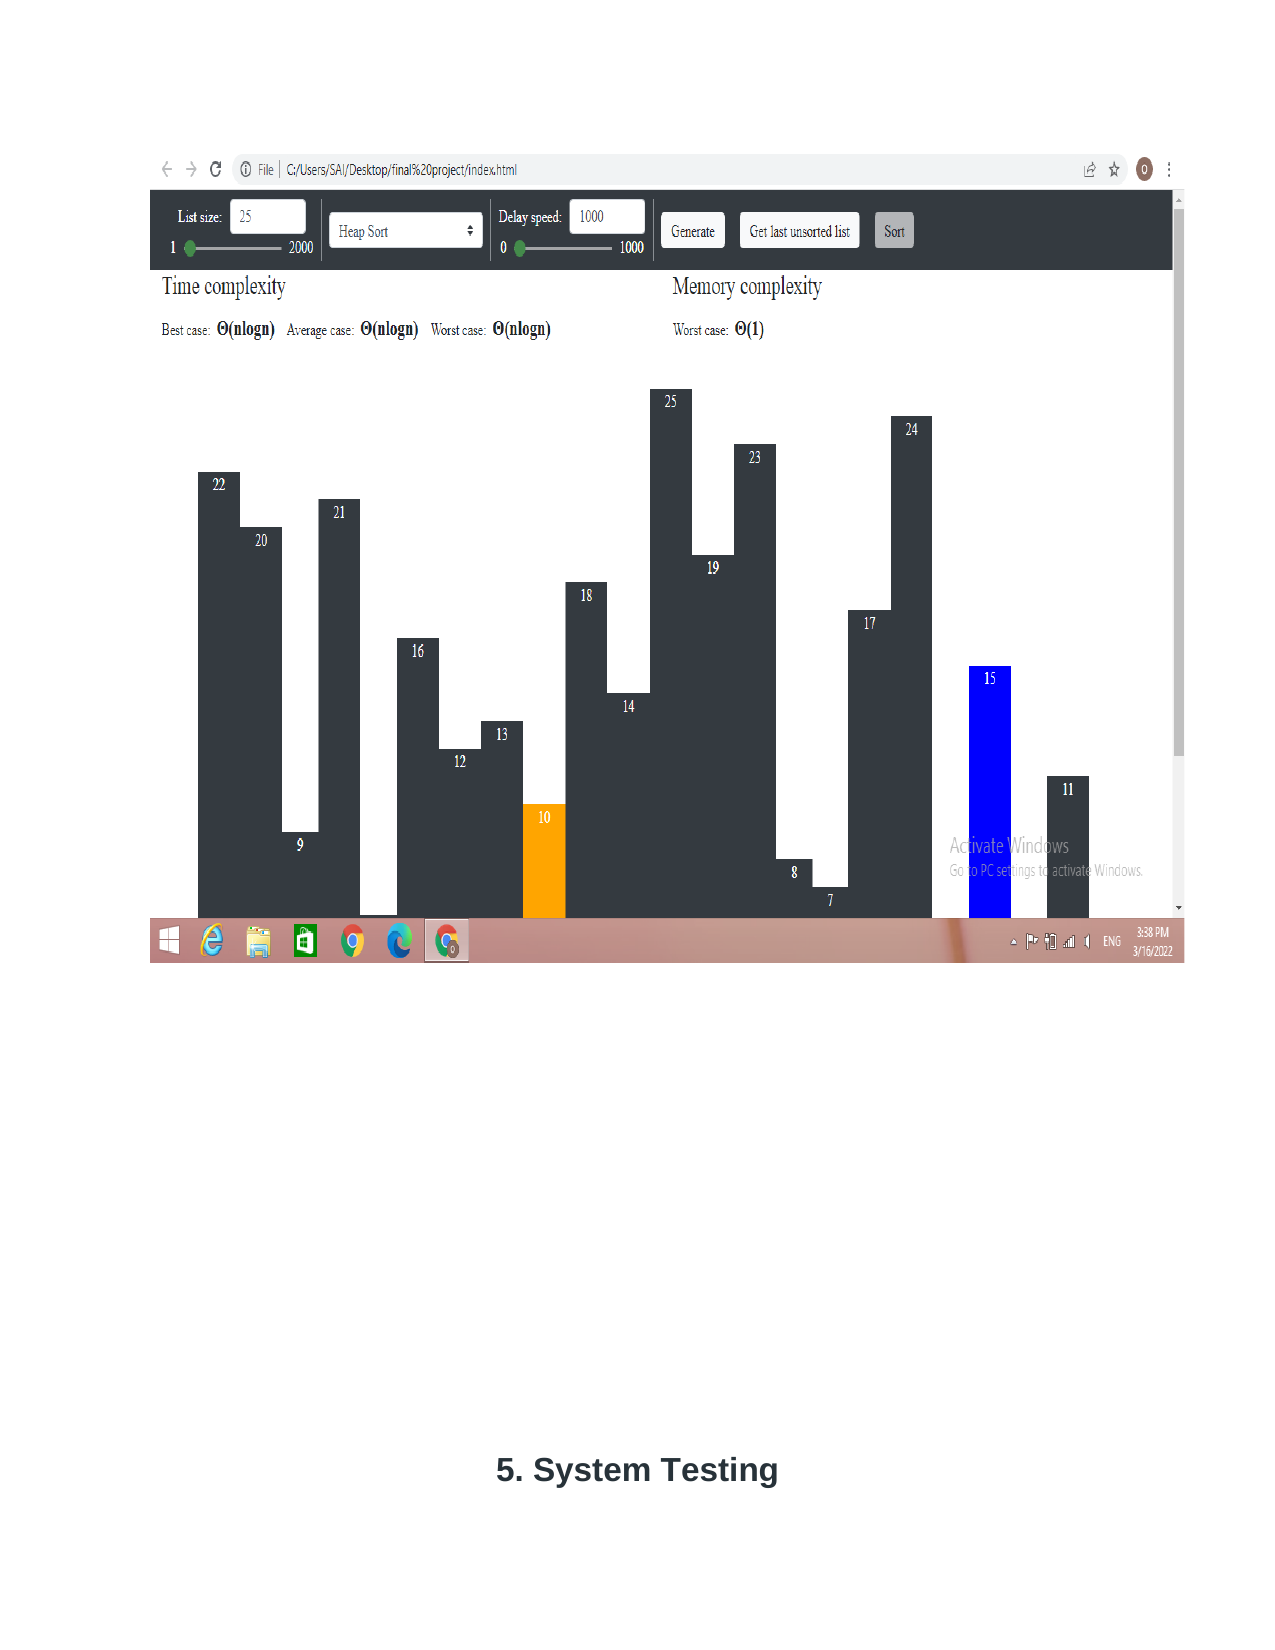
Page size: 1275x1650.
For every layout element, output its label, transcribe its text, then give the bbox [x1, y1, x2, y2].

picture [150, 150, 1185, 963]
text 5. System Testing [150, 1450, 1125, 1488]
